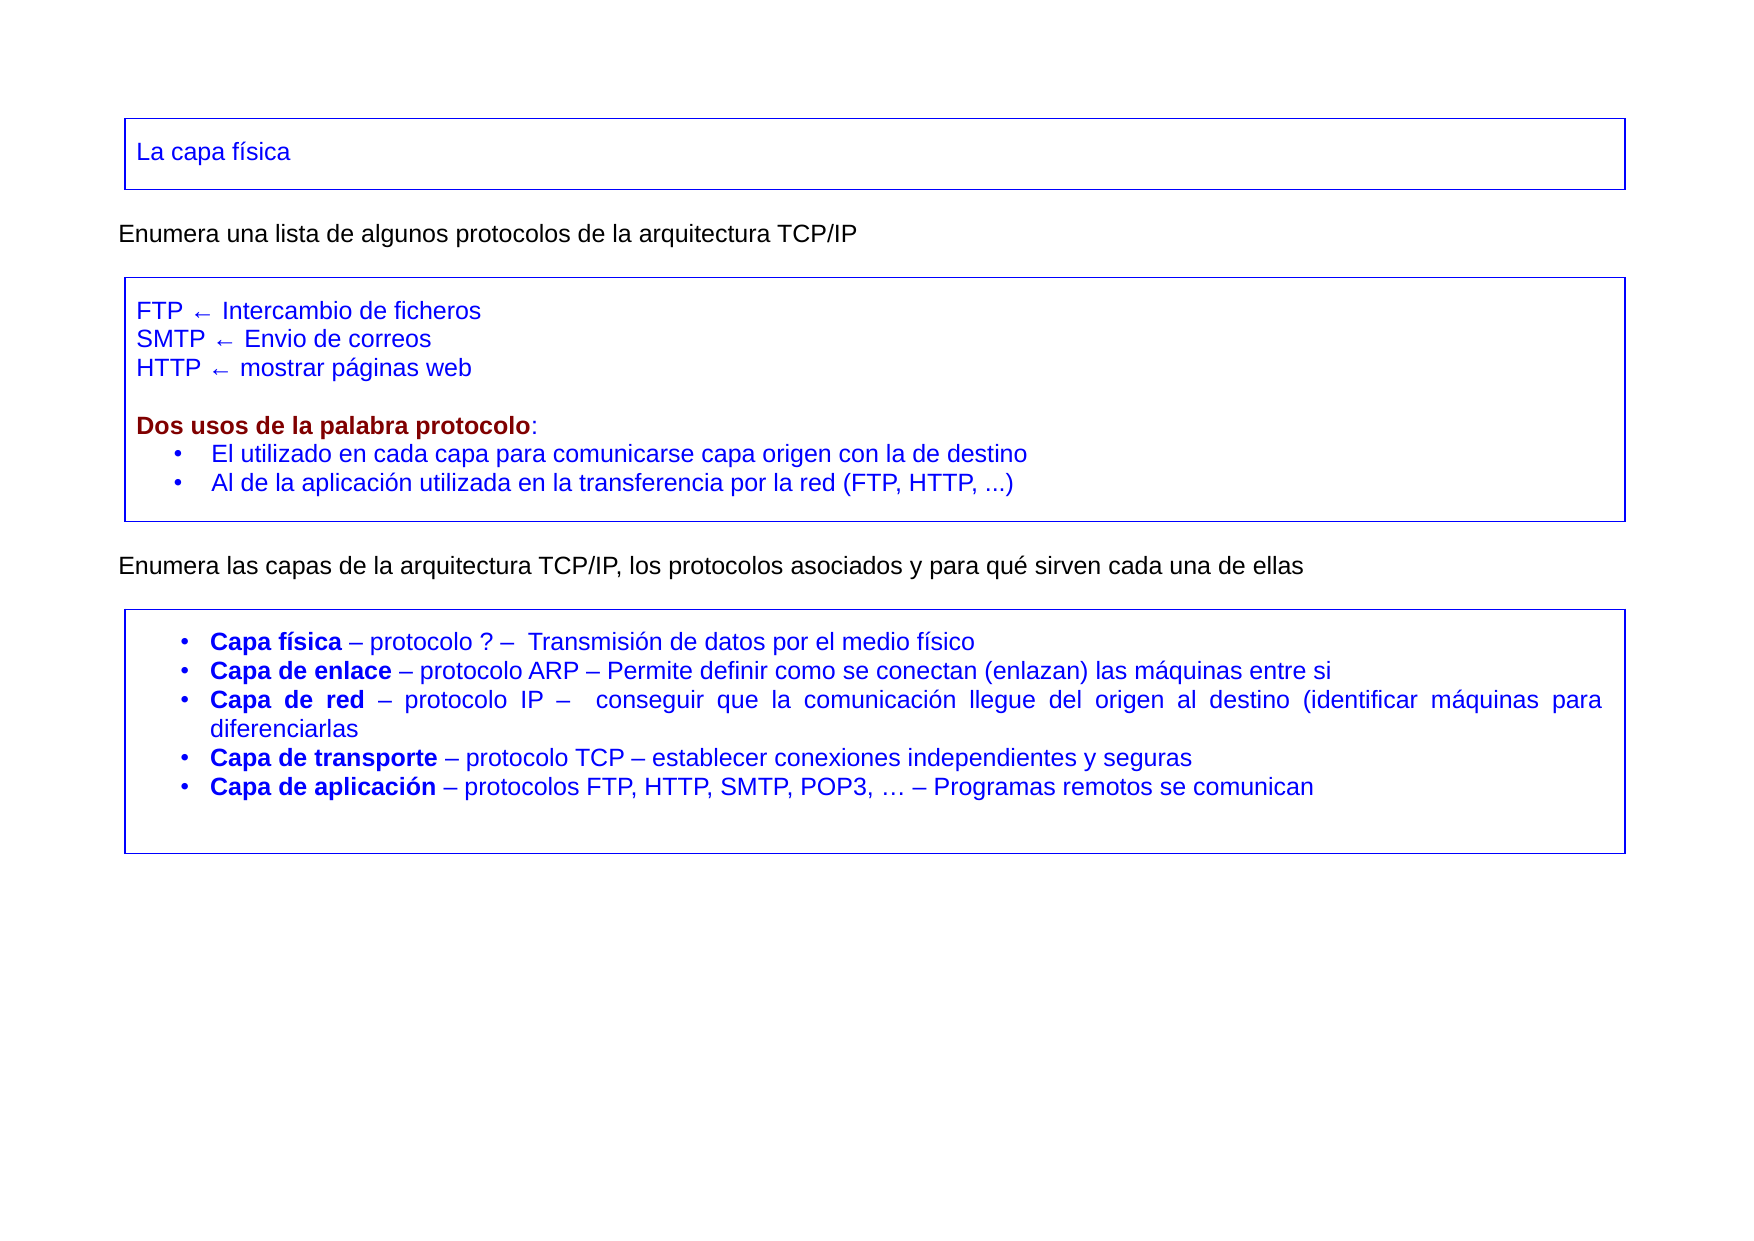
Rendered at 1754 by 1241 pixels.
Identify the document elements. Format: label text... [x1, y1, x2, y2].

table_header La capa física [126, 119, 1624, 189]
table_header FTP ← Intercambio de ficheros SMTP ← Envio de correos HTTP ← mostrar páginas web Dos usos de la palabra protocolo: El utilizado en cada capa para comunicarse capa origen con la de destino Al de la aplicación utilizada en la transferencia por la red (FTP, HTTP, ...) [126, 278, 1624, 521]
table_header Capa física – protocolo ? – Transmisión de datos por el medio físico Capa de enlace – protocolo ARP – Permite definir como se conectan (enlazan) las máquinas entre si Capa de red – protocolo IP – conseguir que la comunicación llegue del origen al destino (identificar máquinas para diferenciarlas Capa de transporte – protocolo TCP – establecer conexiones independientes y seguras Capa de aplicación – protocolos FTP, HTTP, SMTP, POP3, … – Programas remotos se comunican [126, 610, 1624, 853]
text Enumera las capas de la arquitectura TCP/IP, los protocolos asociados y para qué sirven cada una de ellas [118, 551, 1636, 580]
text Enumera una lista de algunos protocolos de la arquitectura TCP/IP [118, 219, 1636, 248]
